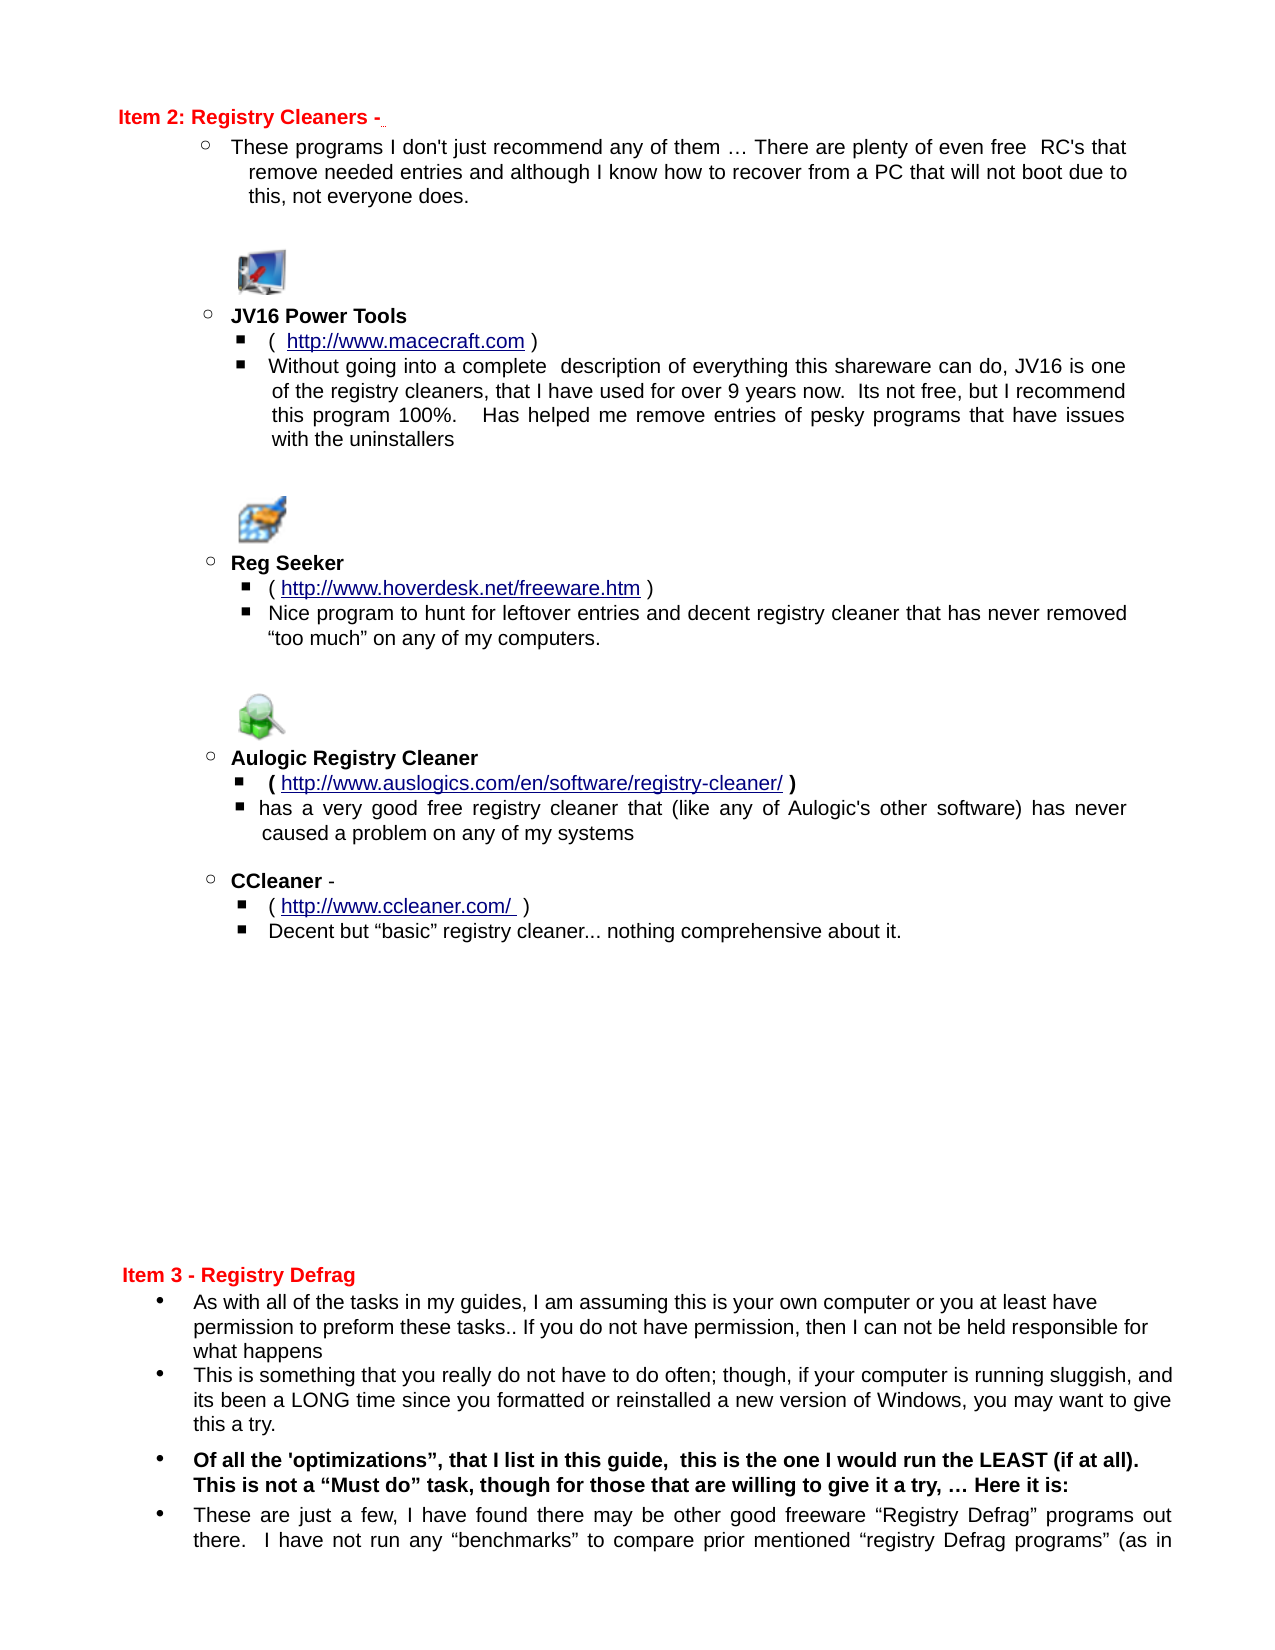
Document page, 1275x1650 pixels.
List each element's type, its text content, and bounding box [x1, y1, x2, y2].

list ( http://www.hoverdesk.net/freeware.htm ) [236, 576, 1129, 601]
list Aulogic Registry Cleaner [201, 746, 1129, 771]
picture [238, 496, 287, 545]
subtitle Item 2: Registry Cleaners - [118, 105, 1174, 129]
picture [238, 246, 287, 295]
list ( http://www.macecraft.com ) [231, 329, 1127, 354]
list These are just a few, I have found there may be other good freeware “Registry Defrag” programs out there. I have not run any “benchmarks” to compare prior mentioned “registry Defrag programs” (as in [156, 1503, 1174, 1552]
list Of all the 'optimizations”, that I list in this guide, this is the one I would run the LEAST (if at all). This is not a “Must do” task, though for those that are willing to give it a try, … Here it is: [156, 1448, 1174, 1497]
list CCleaner - [201, 869, 1129, 894]
picture [238, 692, 287, 741]
list has a very good free registry cleaner that (like any of Aulogic's other software) has never caused a problem on any of my systems [230, 796, 1129, 845]
subtitle Item 3 - Registry Defrag [122, 1263, 1174, 1287]
list JV16 Power Tools [198, 304, 1126, 329]
list ( http://www.auslogics.com/en/software/registry-cleaner/ ) [229, 771, 1129, 796]
list These programs I don't just recommend any of them … There are plenty of even free RC's that remove needed entries and although I know how to recover from a PC that will not boot due to this, not everyone does. [195, 135, 1129, 208]
list ( http://www.ccleaner.com/ ) [232, 894, 1129, 919]
list As with all of the tasks in my guides, I am assuming this is your own computer or you at least have permission to preform these tasks.. If you do not have permission, then I can not be held responsible for what happens [156, 1290, 1174, 1363]
list Decent but “basic” registry cleaner... nothing comprehensive about it. [232, 919, 1129, 944]
list Without going into a complete description of everything this shareware can do, JV16 is one of the registry cleaners, that I have used for over 9 years now. Its not free, but I recommend this program 100%. Has helped me remove entries of pesky programs that have issues with the uninstallers [231, 354, 1127, 451]
list This is something that you really do not have to do often; though, if your computer is running sluggish, and its been a LONG time since you formatted or reinstalled a new version of Windows, you may want to give this a try. [156, 1363, 1174, 1436]
list Reg Seeker [201, 551, 1129, 576]
list Nice program to hunt for leftover entries and decent registry cleaner that has never removed “too much” on any of my computers. [236, 601, 1129, 650]
